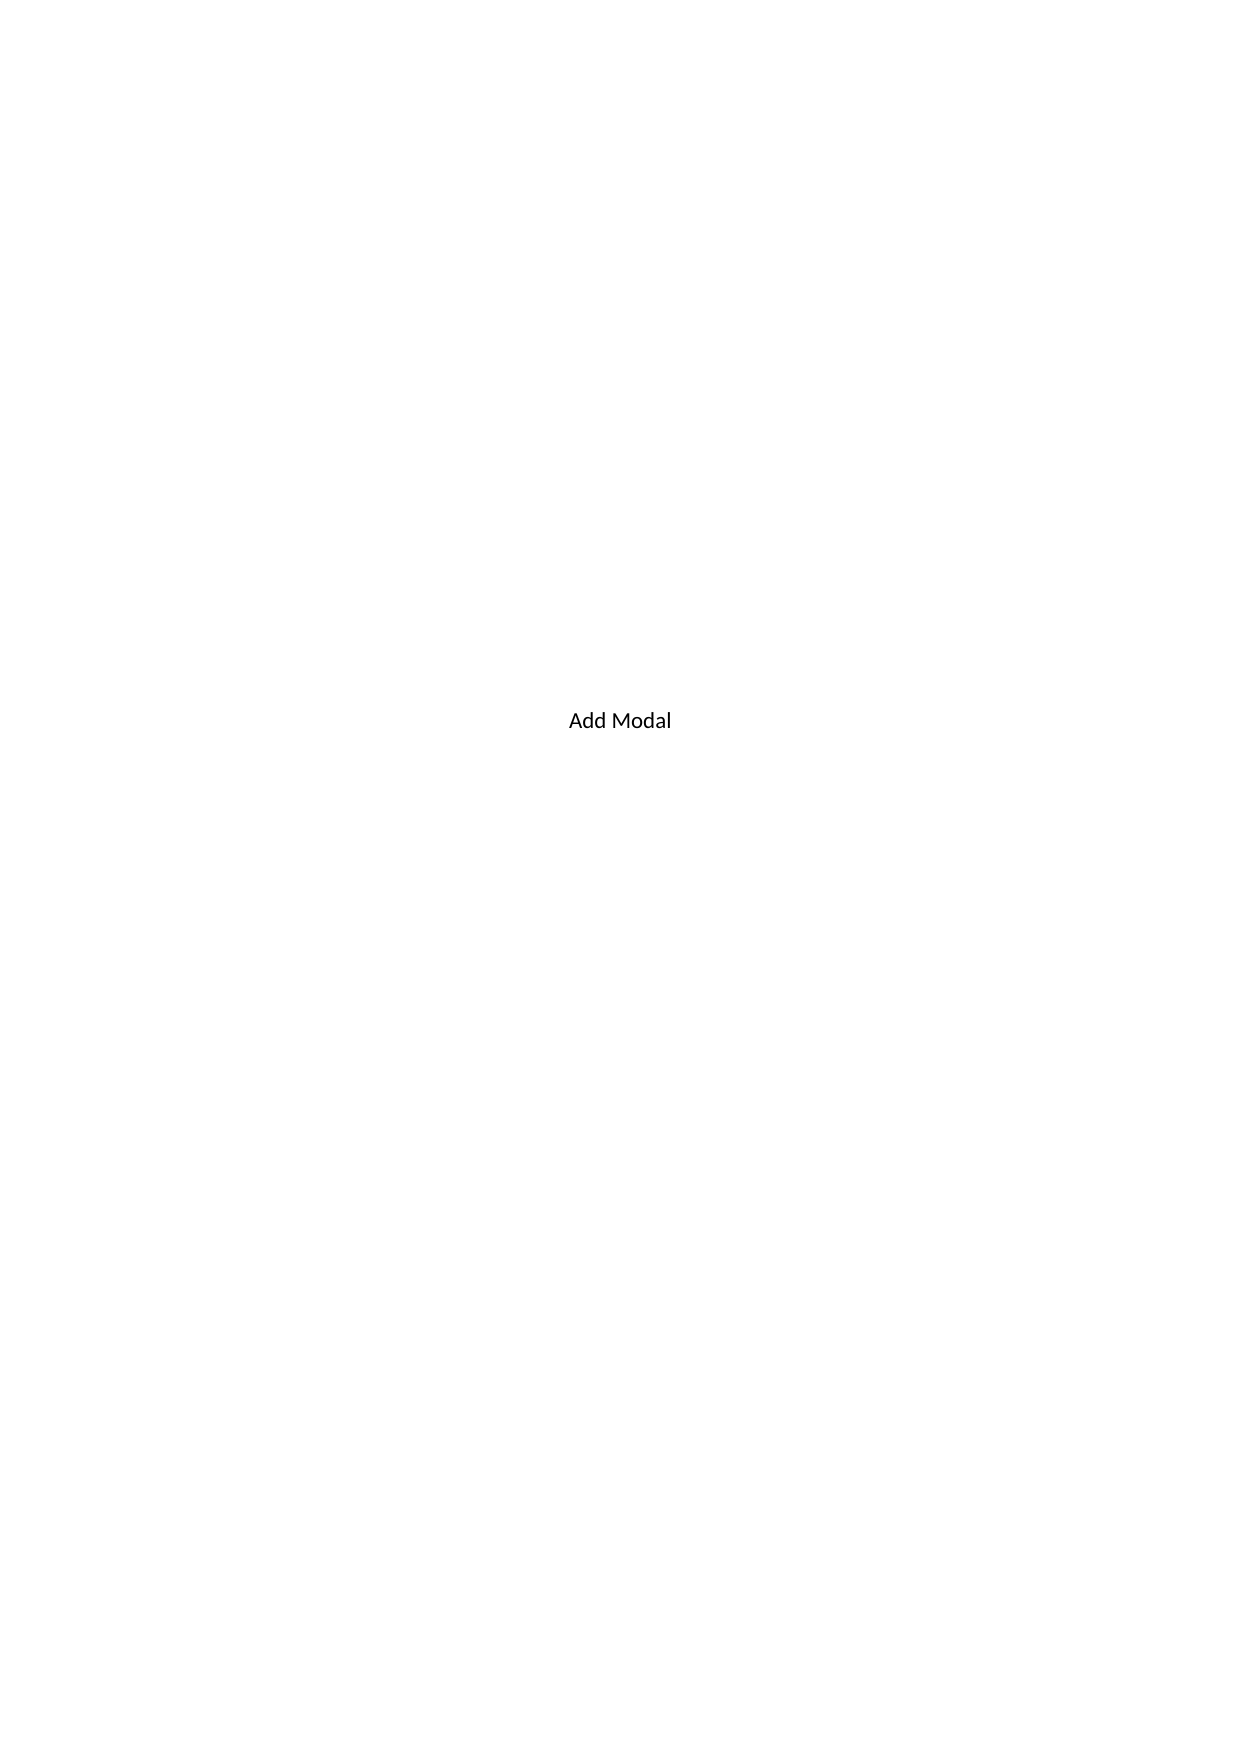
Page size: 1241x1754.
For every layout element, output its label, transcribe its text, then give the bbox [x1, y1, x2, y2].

text Add Modal [148, 706, 1093, 734]
